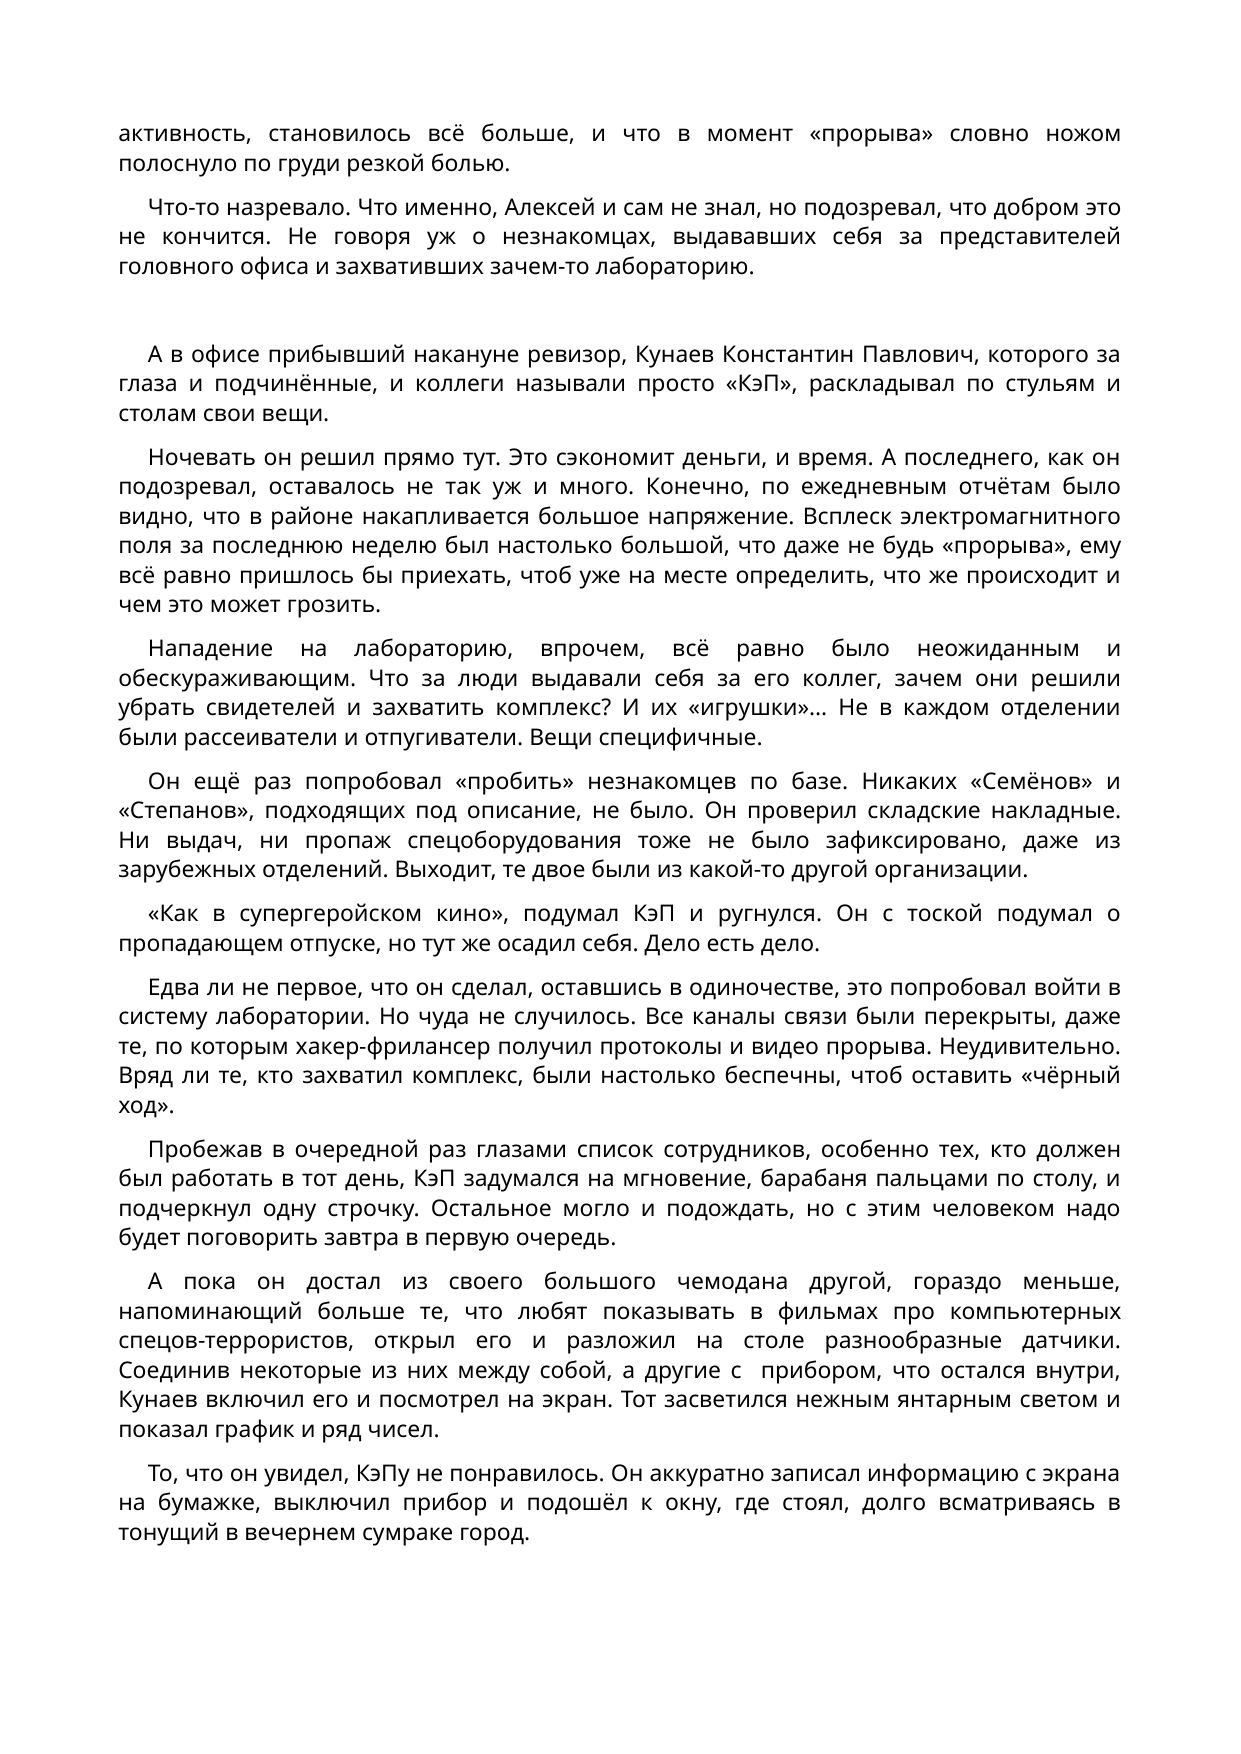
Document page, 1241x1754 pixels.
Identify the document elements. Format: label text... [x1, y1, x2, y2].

text Нападение на лабораторию, впрочем, всё равно было неожиданным и обескураживающим. Что за люди выдавали себя за его коллег, зачем они решили убрать свидетелей и захватить комплекс? И их «игрушки»… Не в каждом отделении были рассеиватели и отпугиватели. Вещи специфичные. [118, 633, 1122, 751]
text «Как в супергеройском кино», подумал КэП и ругнулся. Он с тоской подумал о пропадающем отпуске, но тут же осадил себя. Дело есть дело. [118, 898, 1122, 957]
text Что-то назревало. Что именно, Алексей и сам не знал, но подозревал, что добром это не кончится. Не говоря уж о незнакомцах, выдававших себя за представителей головного офиса и захвативших зачем-то лабораторию. [118, 192, 1122, 280]
text активность, становилось всё больше, и что в момент «прорыва» словно ножом полоснуло по груди резкой болью. [118, 118, 1122, 177]
text А пока он достал из своего большого чемодана другой, гораздо меньше, напоминающий больше те, что любят показывать в фильмах про компьютерных спецов-террористов, открыл его и разложил на столе разнообразные датчики. Соединив некоторые из них между собой, а другие с прибором, что остался внутри, Кунаев включил его и посмотрел на экран. Тот засветился нежным янтарным светом и показал график и ряд чисел. [118, 1266, 1122, 1443]
text Едва ли не первое, что он сделал, оставшись в одиночестве, это попробовал войти в систему лаборатории. Но чуда не случилось. Все каналы связи были перекрыты, даже те, по которым хакер-фрилансер получил протоколы и видео прорыва. Неудивительно. Вряд ли те, кто захватил комплекс, были настолько беспечны, чтоб оставить «чёрный ход». [118, 972, 1122, 1119]
text То, что он увидел, КэПу не понравилось. Он аккуратно записал информацию с экрана на бумажке, выключил прибор и подошёл к окну, где стоял, долго всматриваясь в тонущий в вечернем сумраке город. [118, 1458, 1122, 1546]
text Пробежав в очередной раз глазами список сотрудников, особенно тех, кто должен был работать в тот день, КэП задумался на мгновение, барабаня пальцами по столу, и подчеркнул одну строчку. Остальное могло и подождать, но с этим человеком надо будет поговорить завтра в первую очередь. [118, 1134, 1122, 1252]
text А в офисе прибывший накануне ревизор, Кунаев Константин Павлович, которого за глаза и подчинённые, и коллеги называли просто «КэП», раскладывал по стульям и столам свои вещи. [118, 339, 1122, 427]
text Он ещё раз попробовал «пробить» незнакомцев по базе. Никаких «Семёнов» и «Степанов», подходящих под описание, не было. Он проверил складские накладные. Ни выдач, ни пропаж спецоборудования тоже не было зафиксировано, даже из зарубежных отделений. Выходит, те двое были из какой-то другой организации. [118, 766, 1122, 884]
text Ночевать он решил прямо тут. Это сэкономит деньги, и время. А последнего, как он подозревал, оставалось не так уж и много. Конечно, по ежедневным отчётам было видно, что в районе накапливается большое напряжение. Всплеск электромагнитного поля за последнюю неделю был настолько большой, что даже не будь «прорыва», ему всё равно пришлось бы приехать, чтоб уже на месте определить, что же происходит и чем это может грозить. [118, 442, 1122, 619]
